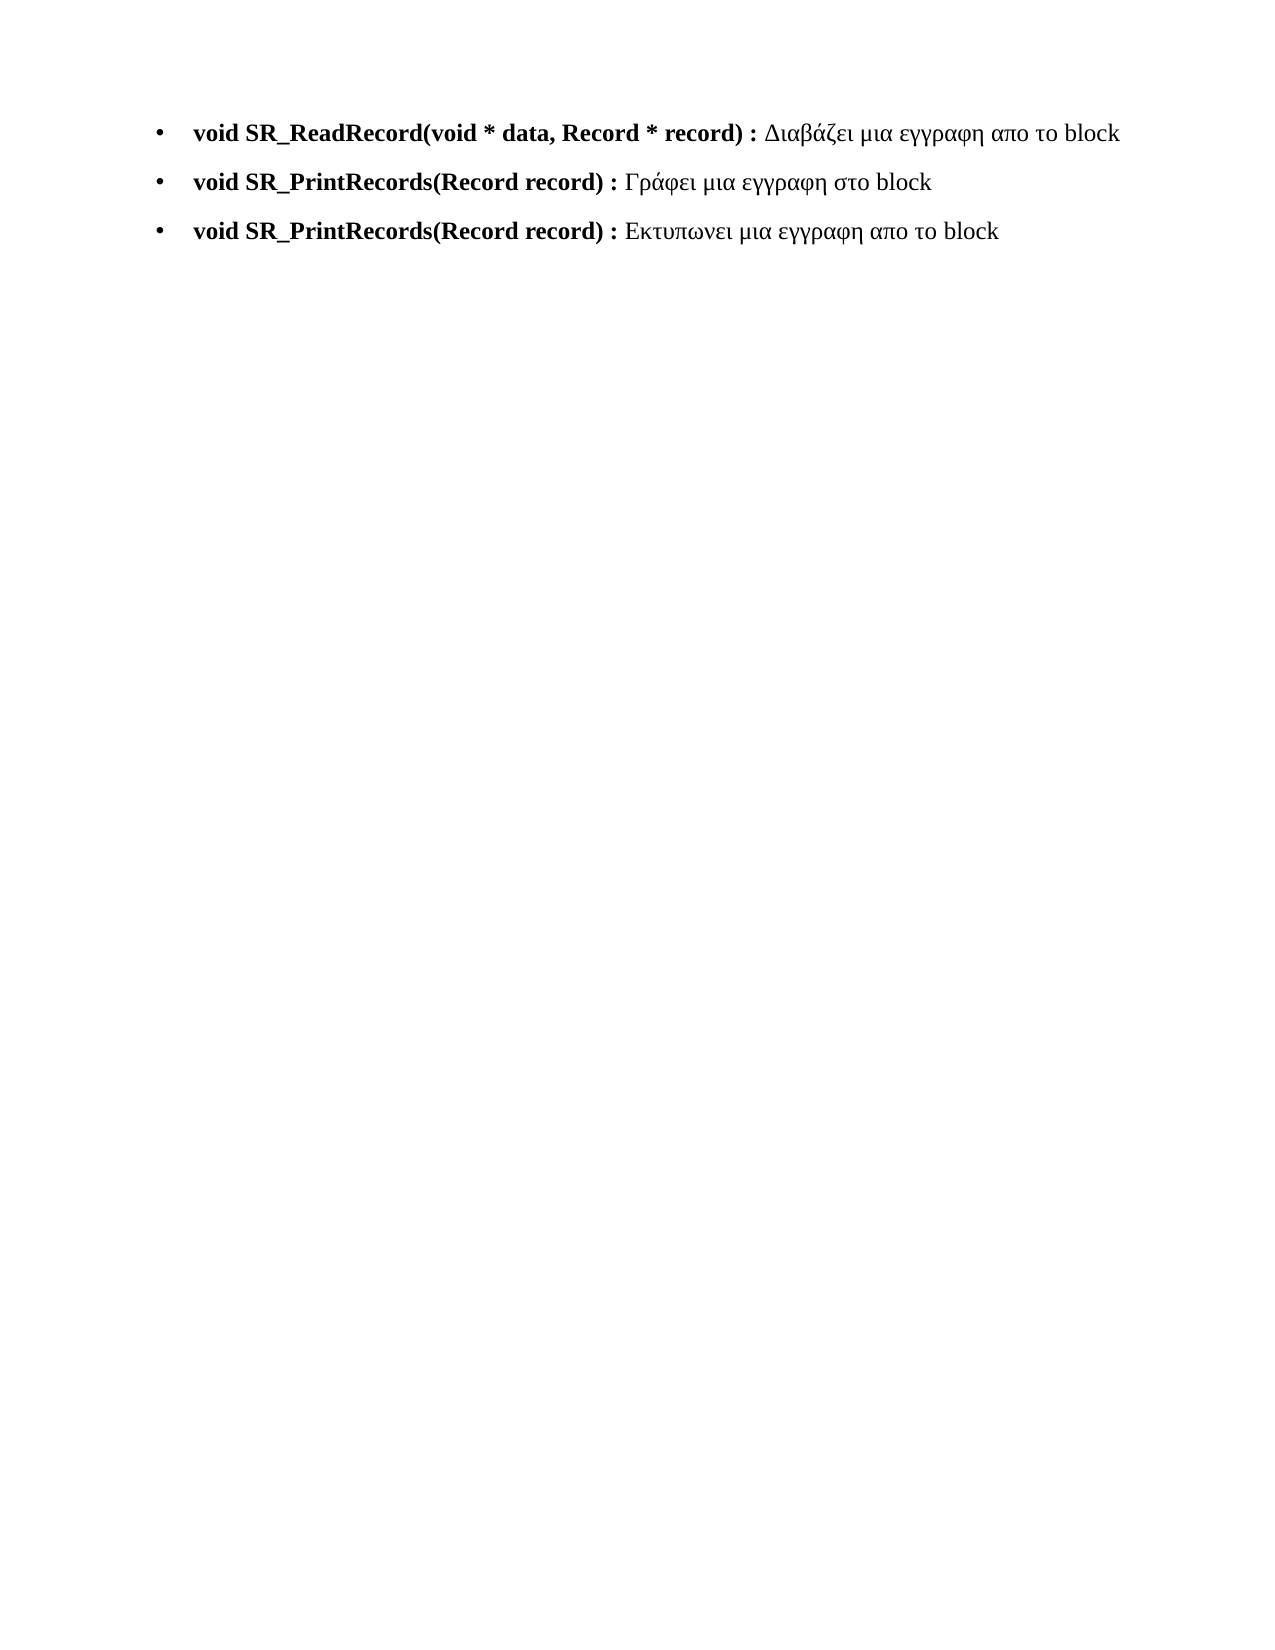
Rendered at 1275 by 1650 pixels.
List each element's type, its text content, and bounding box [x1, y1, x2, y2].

list void SR_PrintRecords(Record record) : Εκτυπωνει μια εγγραφη απο το block [156, 216, 1157, 245]
list void SR_ReadRecord(void * data, Record * record) : Διαβάζει μια εγγραφη απο το block [156, 118, 1157, 147]
list void SR_PrintRecords(Record record) : Γράφει μια εγγραφη στο block [156, 167, 1157, 196]
